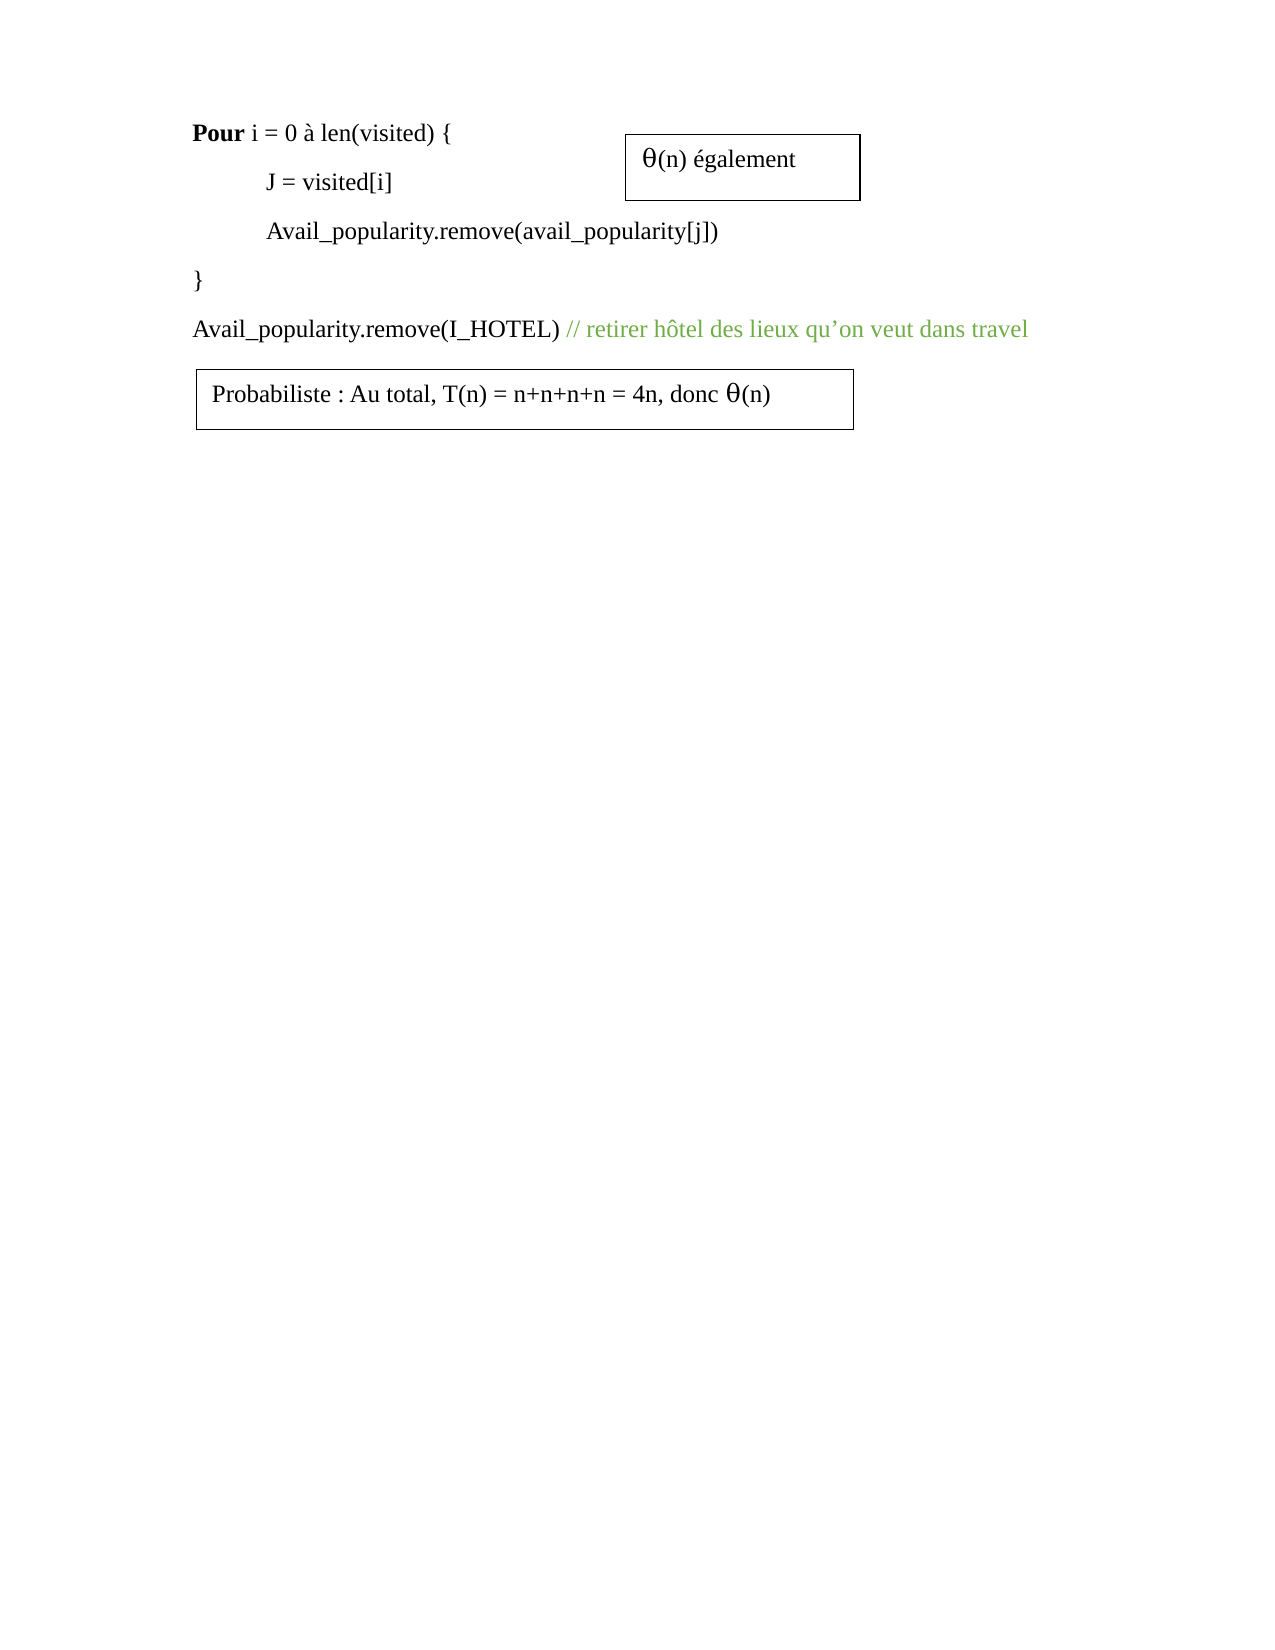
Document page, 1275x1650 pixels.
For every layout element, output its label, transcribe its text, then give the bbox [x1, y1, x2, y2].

text [861, 167, 1157, 196]
text } [118, 265, 1157, 294]
text Avail_popularity.remove(avail_popularity[j]) [192, 216, 1157, 245]
text Avail_popularity.remove(I_HOTEL) // retirer hôtel des lieux qu’on veut dans travel [118, 314, 1157, 343]
text Probabiliste : Au total, T(n) = n+n+n+n = 4n, donc θ(n) [212, 378, 838, 408]
text Pour i = 0 à len(visited) { [118, 118, 1157, 147]
text θ(n) également [641, 143, 844, 173]
text J = visited[i] [118, 167, 625, 196]
text [626, 135, 859, 200]
